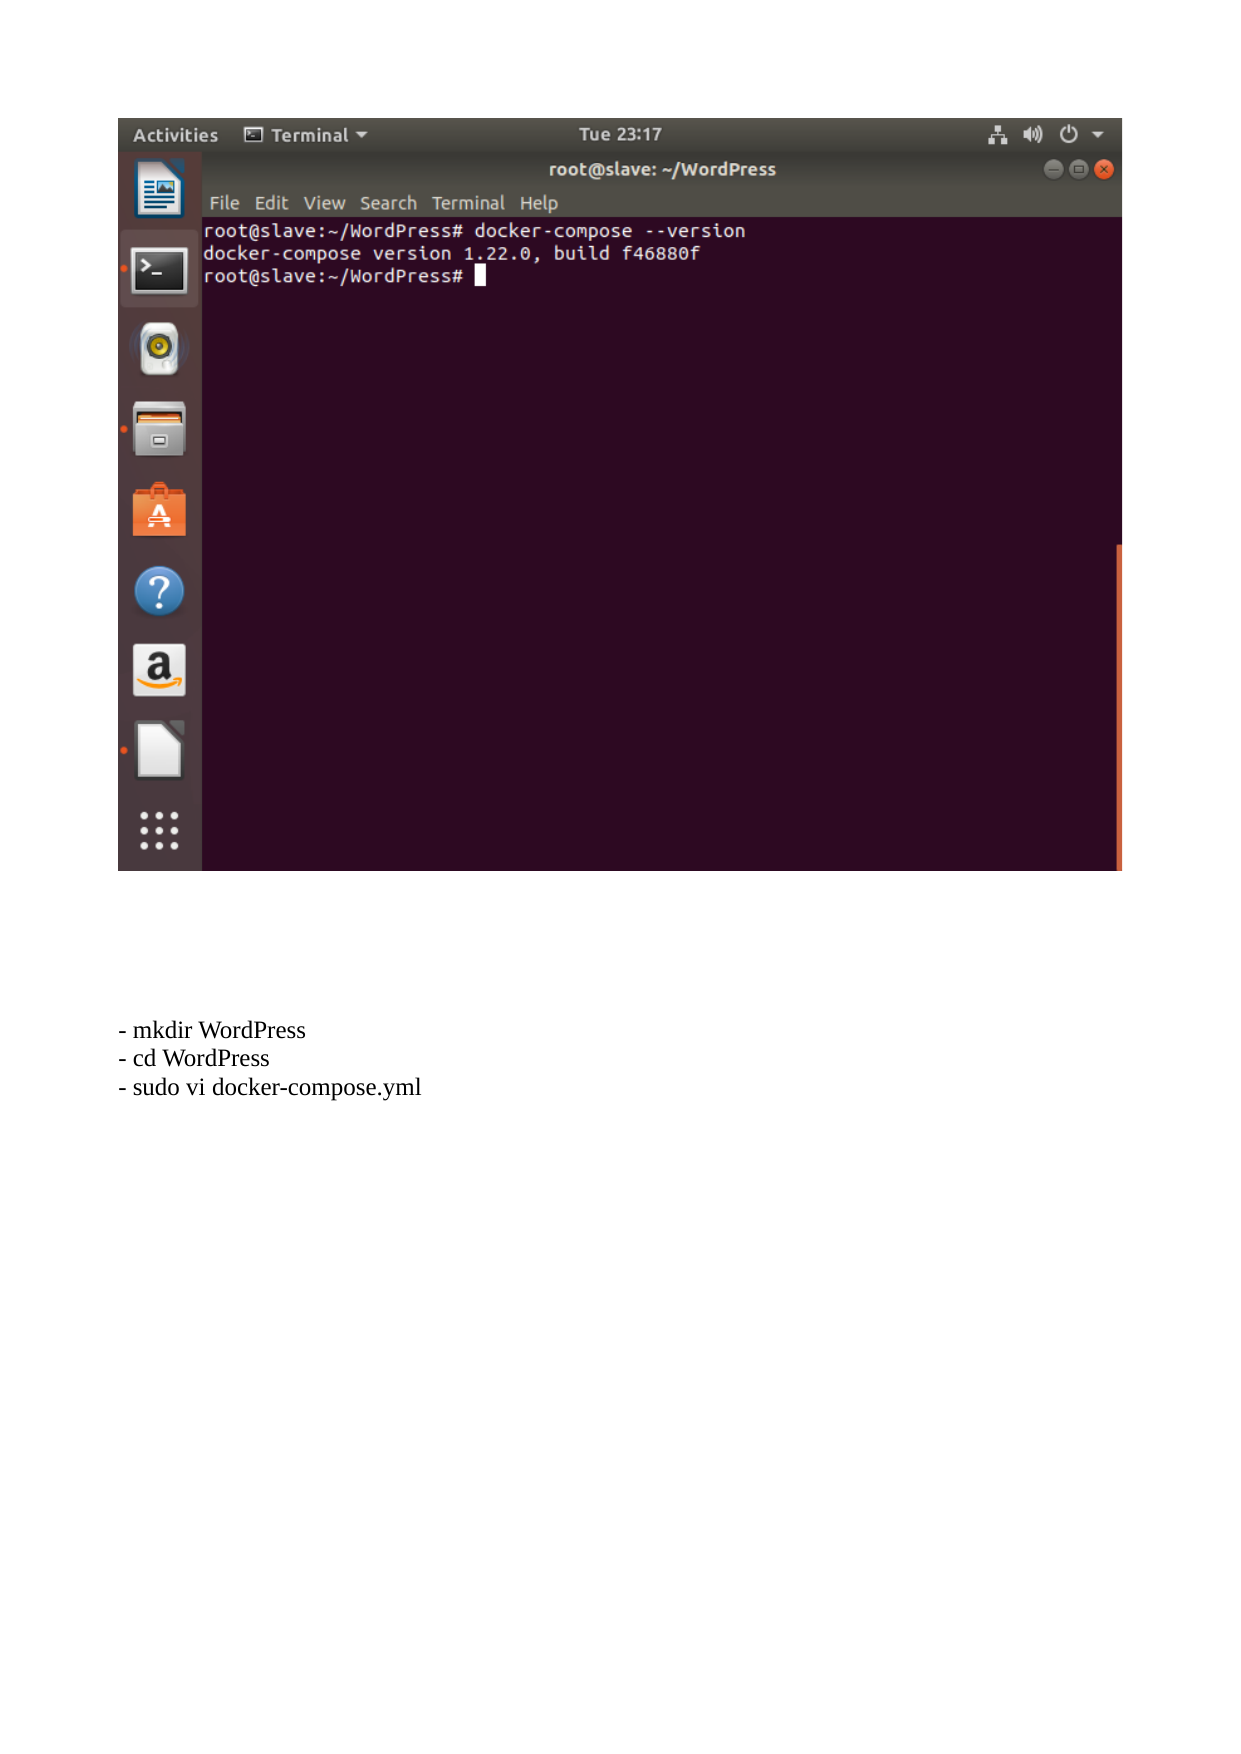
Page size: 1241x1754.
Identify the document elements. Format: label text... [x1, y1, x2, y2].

text - mkdir WordPress [118, 1015, 1122, 1043]
text - sudo vi docker-compose.yml [118, 1072, 1122, 1101]
picture [118, 118, 1123, 871]
text - cd WordPress [118, 1043, 1122, 1072]
